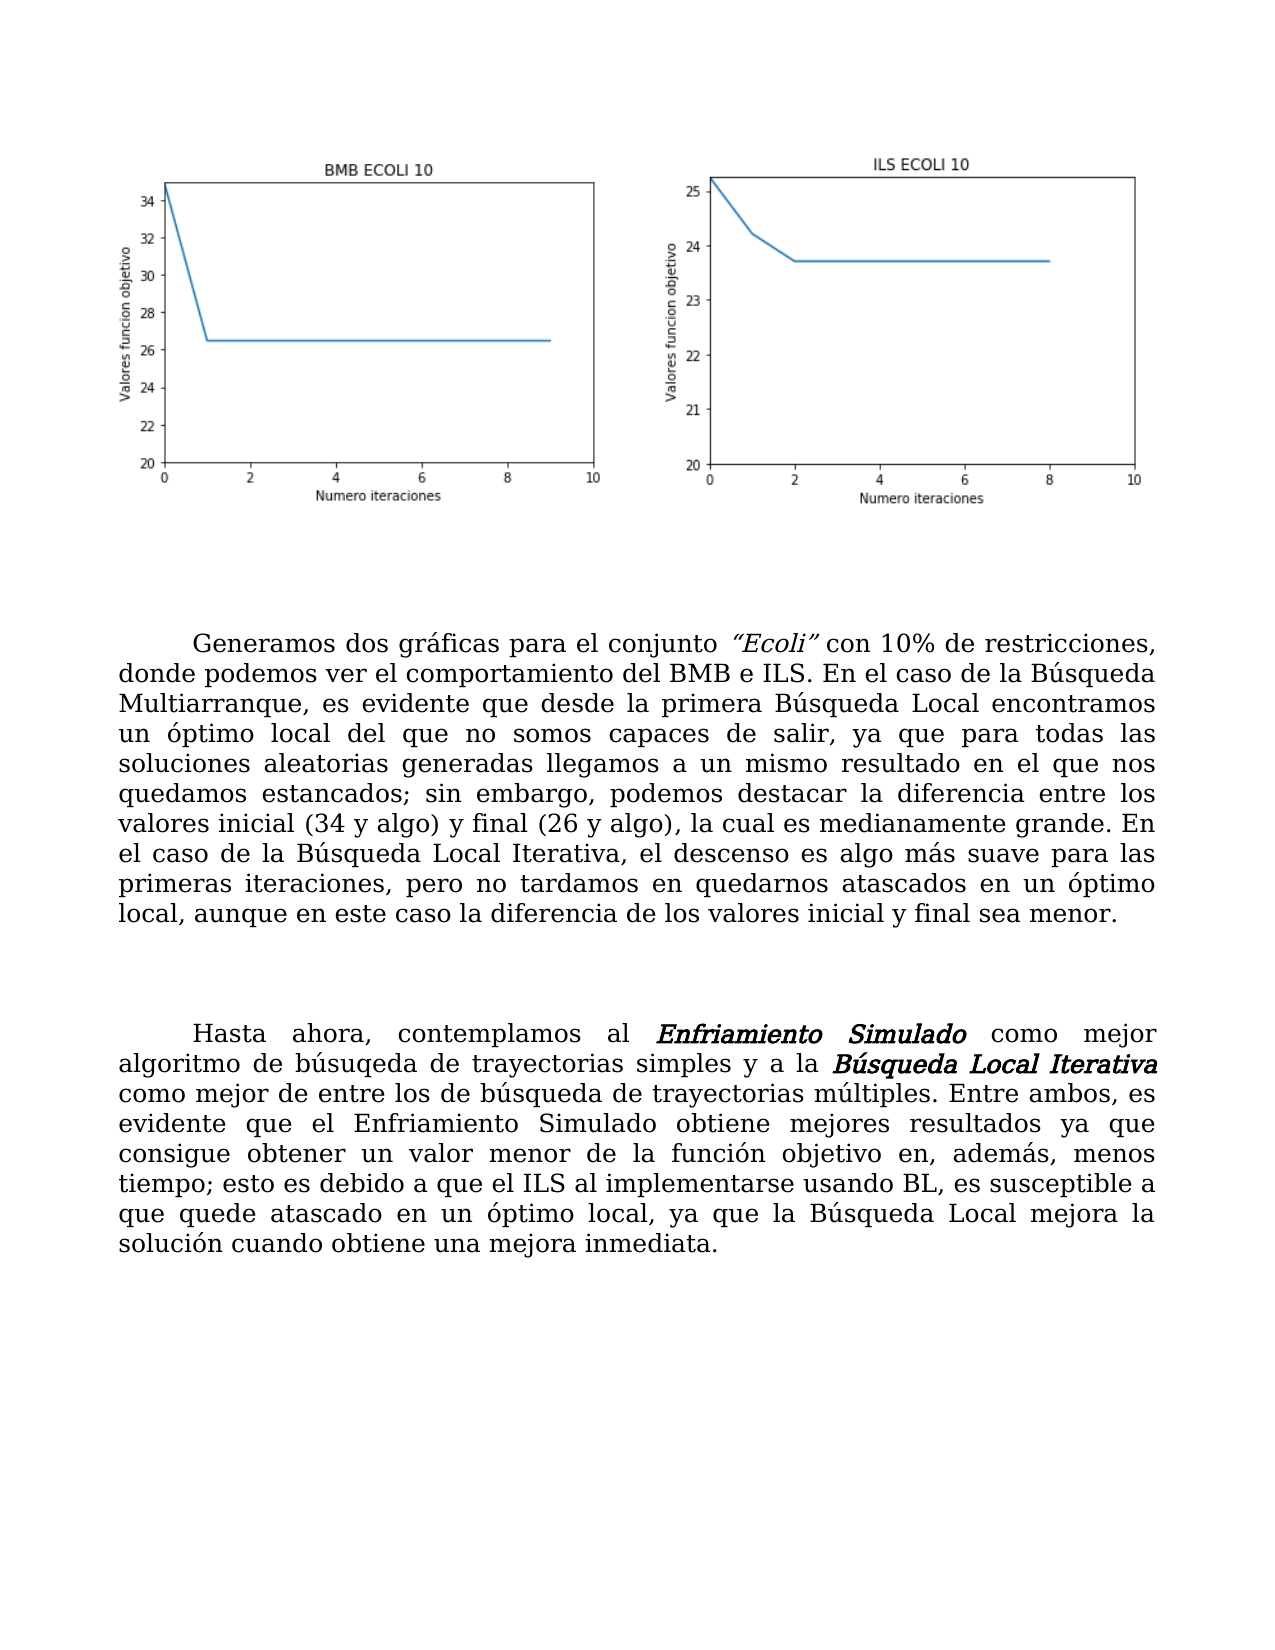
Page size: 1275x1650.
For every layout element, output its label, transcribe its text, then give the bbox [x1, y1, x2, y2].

picture [112, 154, 610, 510]
text Hasta ahora, contemplamos al Enfriamiento Simulado como mejor algoritmo de búsuqeda de trayectorias simples y a la Búsqueda Local Iterativa como mejor de entre los de búsqueda de trayectorias múltiples. Entre ambos, es evidente que el Enfriamiento Simulado obtiene mejores resultados ya que consigue obtener un valor menor de la función objetivo en, además, menos tiempo; esto es debido a que el ILS al implementarse usando BL, es susceptible a que quede atascado en un óptimo local, ya que la Búsqueda Local mejora la solución cuando obtiene una mejora inmediata. [118, 1018, 1157, 1258]
text Generamos dos gráficas para el conjunto “Ecoli” con 10% de restricciones, donde podemos ver el comportamiento del BMB e ILS. En el caso de la Búsqueda Multiarranque, es evidente que desde la primera Búsqueda Local encontramos un óptimo local del que no somos capaces de salir, ya que para todas las soluciones aleatorias generadas llegamos a un mismo resultado en el que nos quedamos estancados; sin embargo, podemos destacar la diferencia entre los valores inicial (34 y algo) y final (26 y algo), la cual es medianamente grande. En el caso de la Búsqueda Local Iterativa, el descenso es algo más suave para las primeras iteraciones, pero no tardamos en quedarnos atascados en un óptimo local, aunque en este caso la diferencia de los valores inicial y final sea menor. [118, 628, 1157, 928]
picture [658, 149, 1151, 514]
